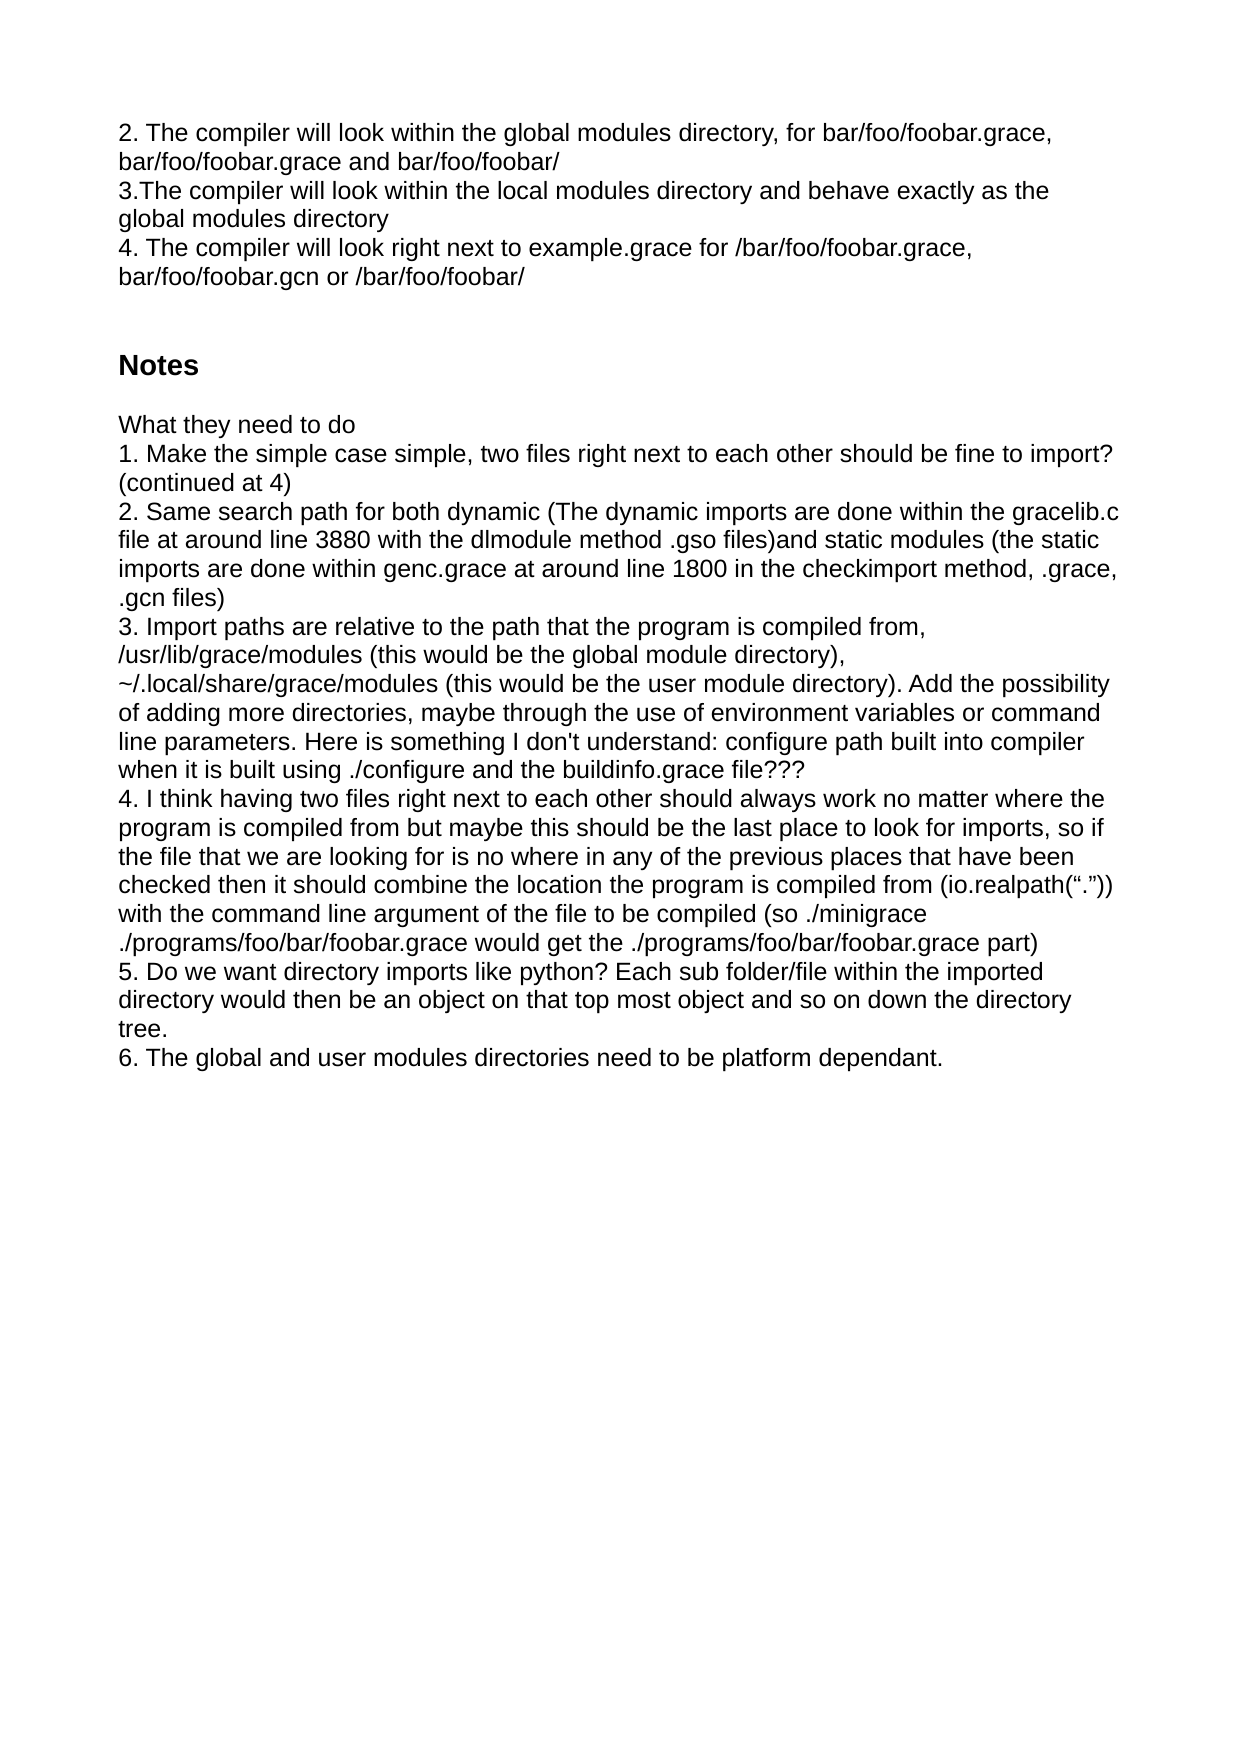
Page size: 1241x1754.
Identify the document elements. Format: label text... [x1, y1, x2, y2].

text 2. The compiler will look within the global modules directory, for bar/foo/foobar.grace, bar/foo/foobar.grace and bar/foo/foobar/ [118, 118, 1122, 176]
text 2. Same search path for both dynamic (The dynamic imports are done within the gracelib.c file at around line 3880 with the dlmodule method .gso files)and static modules (the static imports are done within genc.grace at around line 1800 in the checkimport method, .grace, .gcn files) [118, 497, 1122, 612]
text 4. I think having two files right next to each other should always work no matter where the program is compiled from but maybe this should be the last place to look for imports, so if the file that we are looking for is no where in any of the previous places that have been checked then it should combine the location the program is compiled from (io.realpath(“.”)) with the command line argument of the file to be compiled (so ./minigrace ./programs/foo/bar/foobar.grace would get the ./programs/foo/bar/foobar.grace part) [118, 784, 1122, 957]
text 1. Make the simple case simple, two files right next to each other should be fine to import? (continued at 4) [118, 439, 1122, 497]
text 3.The compiler will look within the local modules directory and behave exactly as the global modules directory [118, 176, 1122, 233]
text What they need to do [118, 410, 1122, 439]
text 4. The compiler will look right next to example.grace for /bar/foo/foobar.grace, bar/foo/foobar.gcn or /bar/foo/foobar/ [118, 233, 1122, 291]
text Notes [118, 348, 1122, 410]
text 3. Import paths are relative to the path that the program is compiled from, /usr/lib/grace/modules (this would be the global module directory), ~/.local/share/grace/modules (this would be the user module directory). Add the possibility of adding more directories, maybe through the use of environment variables or command line parameters. Here is something I don't understand: configure path built into compiler when it is built using ./configure and the buildinfo.grace file??? [118, 612, 1122, 784]
text 6. The global and user modules directories need to be platform dependant. [118, 1043, 1122, 1072]
text 5. Do we want directory imports like python? Each sub folder/file within the imported directory would then be an object on that top most object and so on down the directory tree. [118, 957, 1122, 1043]
